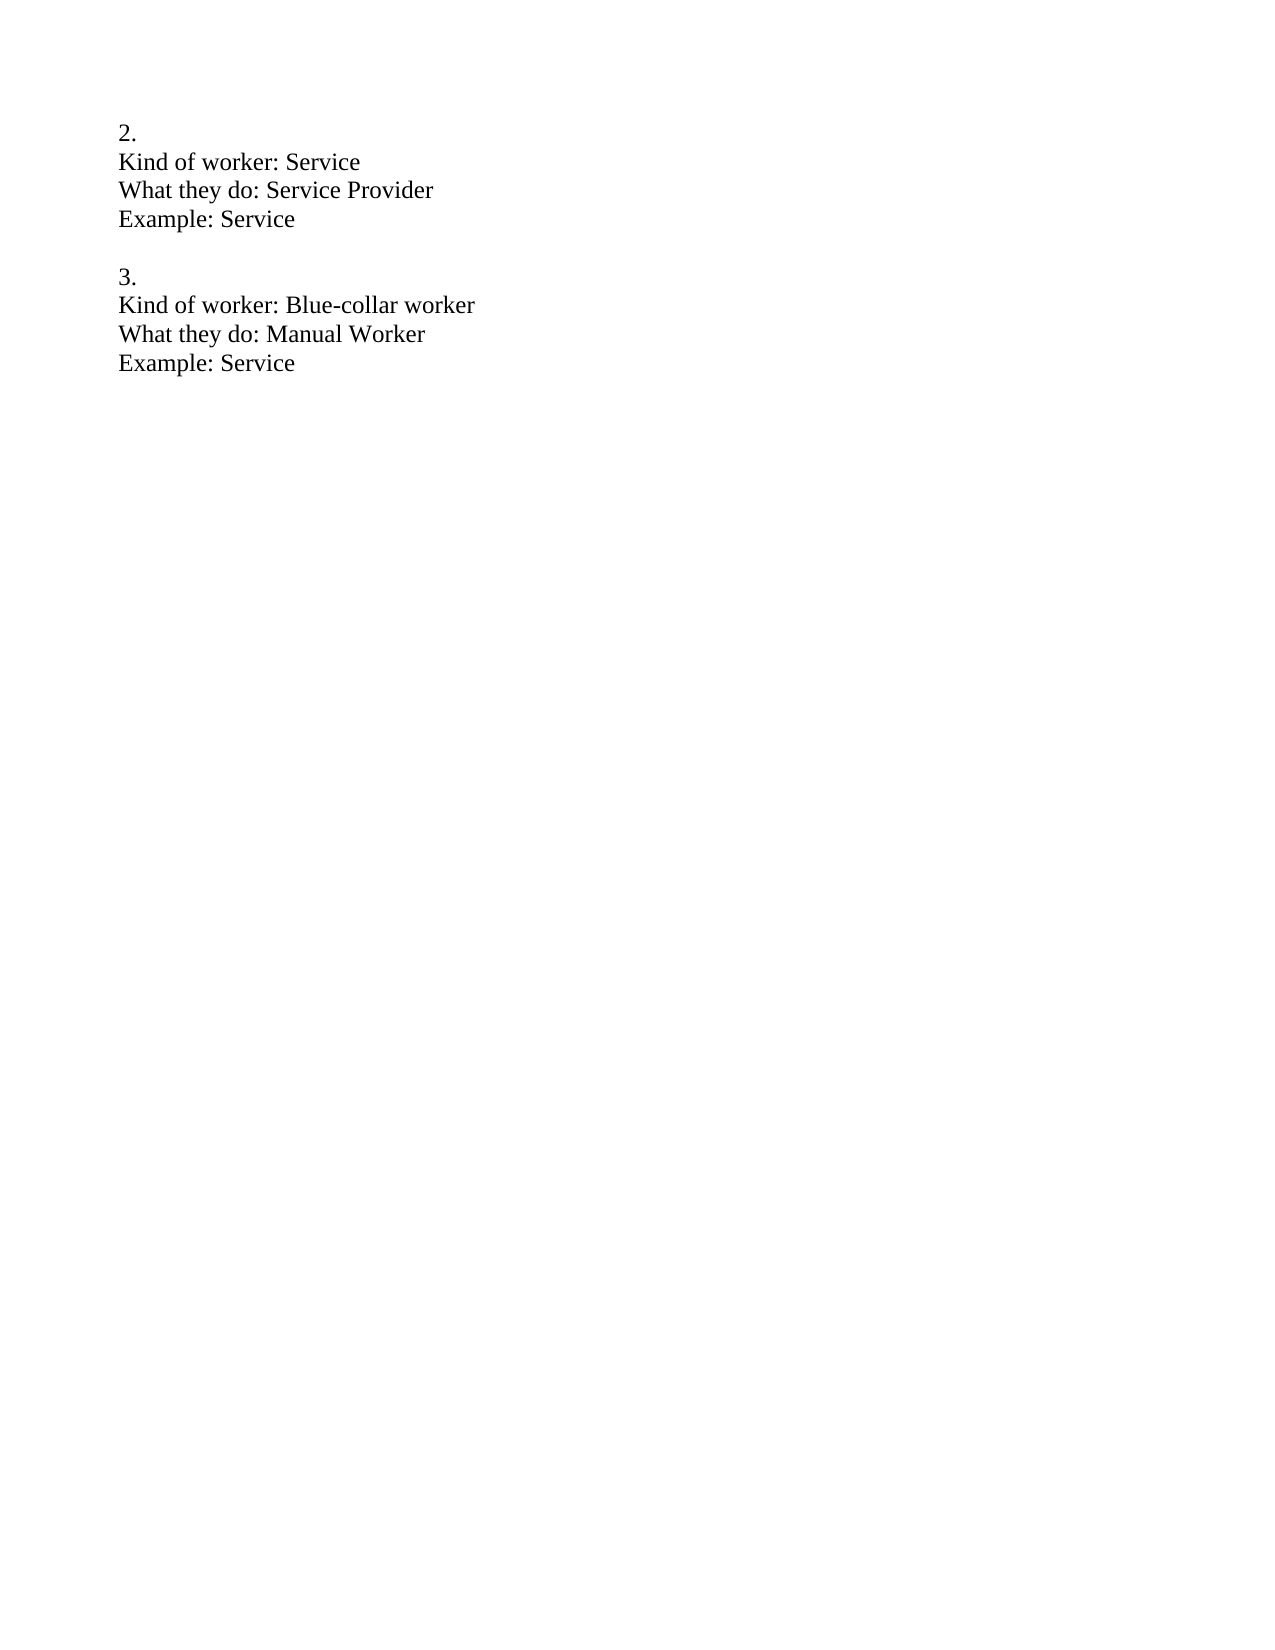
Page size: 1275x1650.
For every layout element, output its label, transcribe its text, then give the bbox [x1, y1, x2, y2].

text Kind of worker: Blue-collar worker What they do: Manual Worker Example: Service [118, 291, 1157, 406]
text 2. [118, 118, 1157, 147]
text Kind of worker: Service What they do: Service Provider Example: Service 3. [118, 147, 1157, 291]
